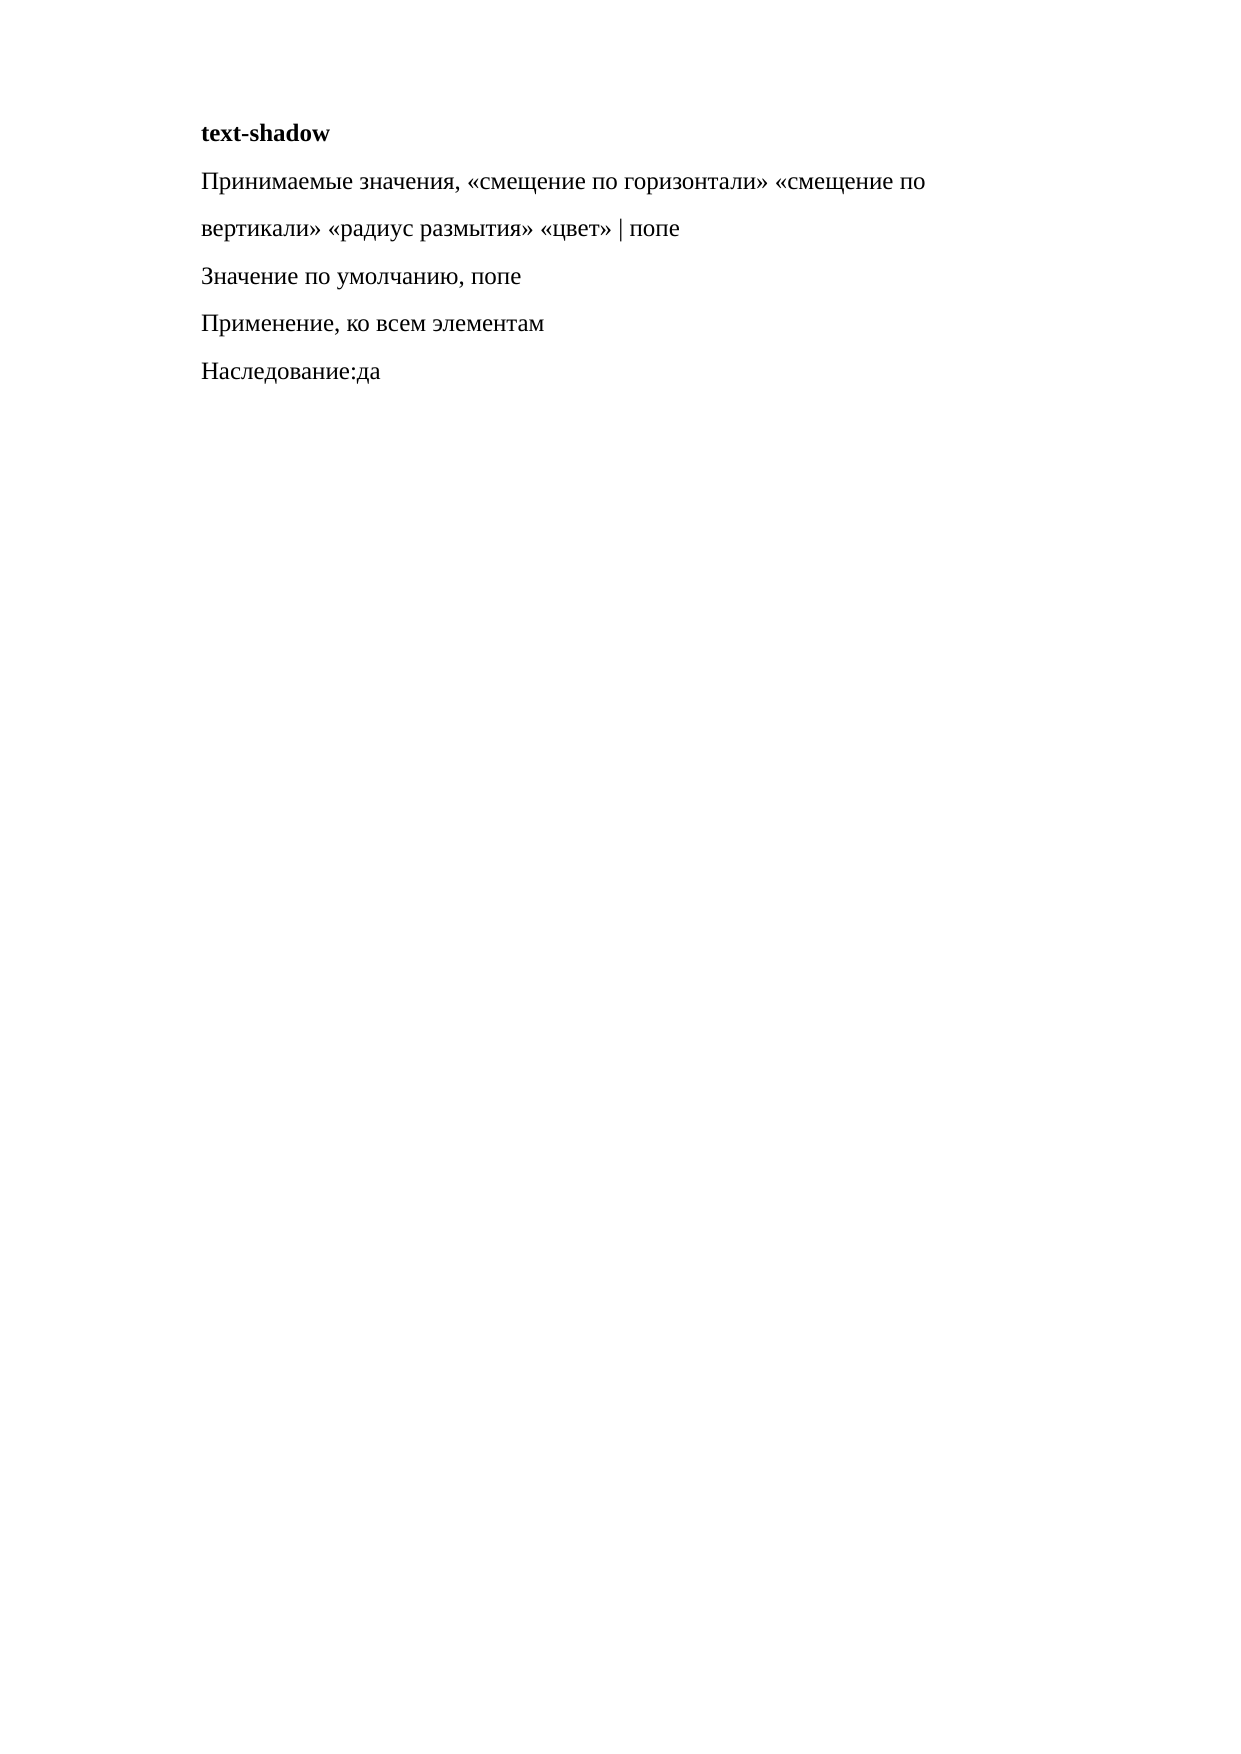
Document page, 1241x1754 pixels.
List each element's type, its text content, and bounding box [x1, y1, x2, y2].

text Применение, ко всем элементам [118, 308, 1122, 337]
text Наследование:да [118, 356, 1122, 385]
text вертикали» «радиус размытия» «цвет» | попе [118, 213, 1122, 242]
text Принимаемые значения, «смещение по горизонтали» «смещение по [118, 166, 1122, 194]
text Значение по умолчанию, попе [118, 261, 1122, 290]
text text-shadow [118, 118, 1122, 147]
